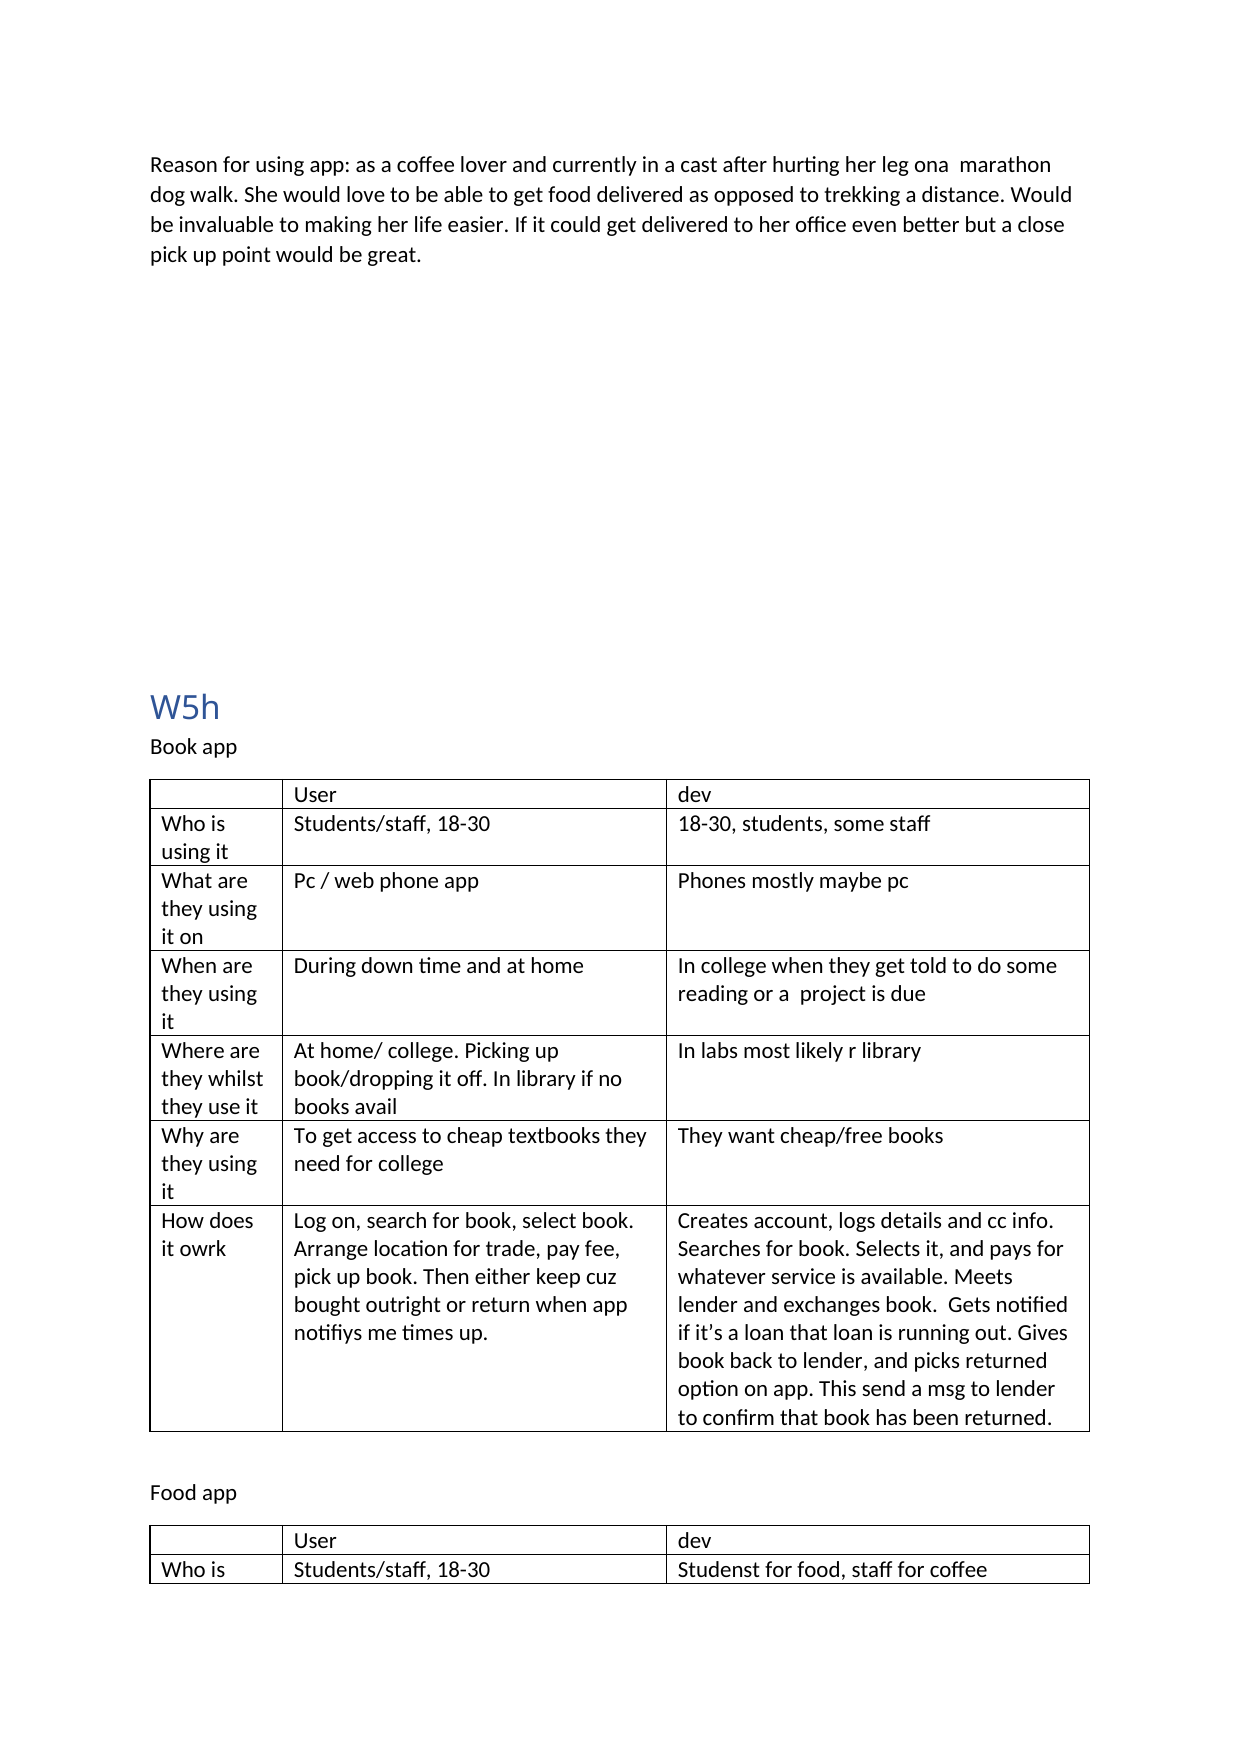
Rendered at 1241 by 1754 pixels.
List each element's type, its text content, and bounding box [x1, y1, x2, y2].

table_cell They want cheap/free books [667, 1121, 1089, 1205]
table_cell At home/ college. Picking up book/dropping it off. In library if no books avail [283, 1036, 666, 1120]
table_cell Creates account, logs details and cc info. Searches for book. Selects it, and pays for whatever service is available. Meets lender and exchanges book. Gets notified if it’s a loan that loan is running out. Gives book back to lender, and picks returned option on app. This send a msg to lender to confirm that book has been returned. [667, 1206, 1089, 1431]
table_cell To get access to cheap textbooks they need for college [283, 1121, 666, 1205]
table_cell Students/staff, 18-30 [283, 1555, 666, 1583]
table_header [151, 780, 282, 808]
table_cell Where are they whilst they use it [151, 1036, 282, 1120]
text Book app [150, 732, 1090, 760]
table_cell In college when they get told to do some reading or a project is due [667, 951, 1089, 1035]
table_cell Log on, search for book, select book. Arrange location for trade, pay fee, pick up book. Then either keep cuz bought outright or return when app notifiys me times up. [283, 1206, 666, 1431]
table_cell Pc / web phone app [283, 866, 666, 950]
table_cell 18-30, students, some staff [667, 809, 1089, 865]
text Reason for using app: as a coffee lover and currently in a cast after hurting her leg ona marathon dog walk. She would love to be able to get food delivered as opposed to trekking a distance. Would be invaluable to making her life easier. If it could get delivered to her office even better but a close pick up point would be great. [150, 150, 1090, 268]
table_cell Why are they using it [151, 1121, 282, 1205]
table_cell Phones mostly maybe pc [667, 866, 1089, 950]
subtitle W5h [150, 684, 1090, 729]
table_cell When are they using it [151, 951, 282, 1035]
table_cell Students/staff, 18-30 [283, 809, 666, 865]
table_cell How does it owrk [151, 1206, 282, 1431]
table_cell What are they using it on [151, 866, 282, 950]
table_cell Who is [151, 1555, 282, 1583]
table_header [151, 1526, 282, 1554]
text Food app [150, 1478, 1090, 1506]
table_header dev [667, 780, 1089, 808]
table_cell Who is using it [151, 809, 282, 865]
table_header User [283, 780, 666, 808]
table_cell During down time and at home [283, 951, 666, 1035]
table_header dev [667, 1526, 1089, 1554]
table_cell In labs most likely r library [667, 1036, 1089, 1120]
table_header User [283, 1526, 666, 1554]
table_cell Studenst for food, staff for coffee [667, 1555, 1089, 1583]
